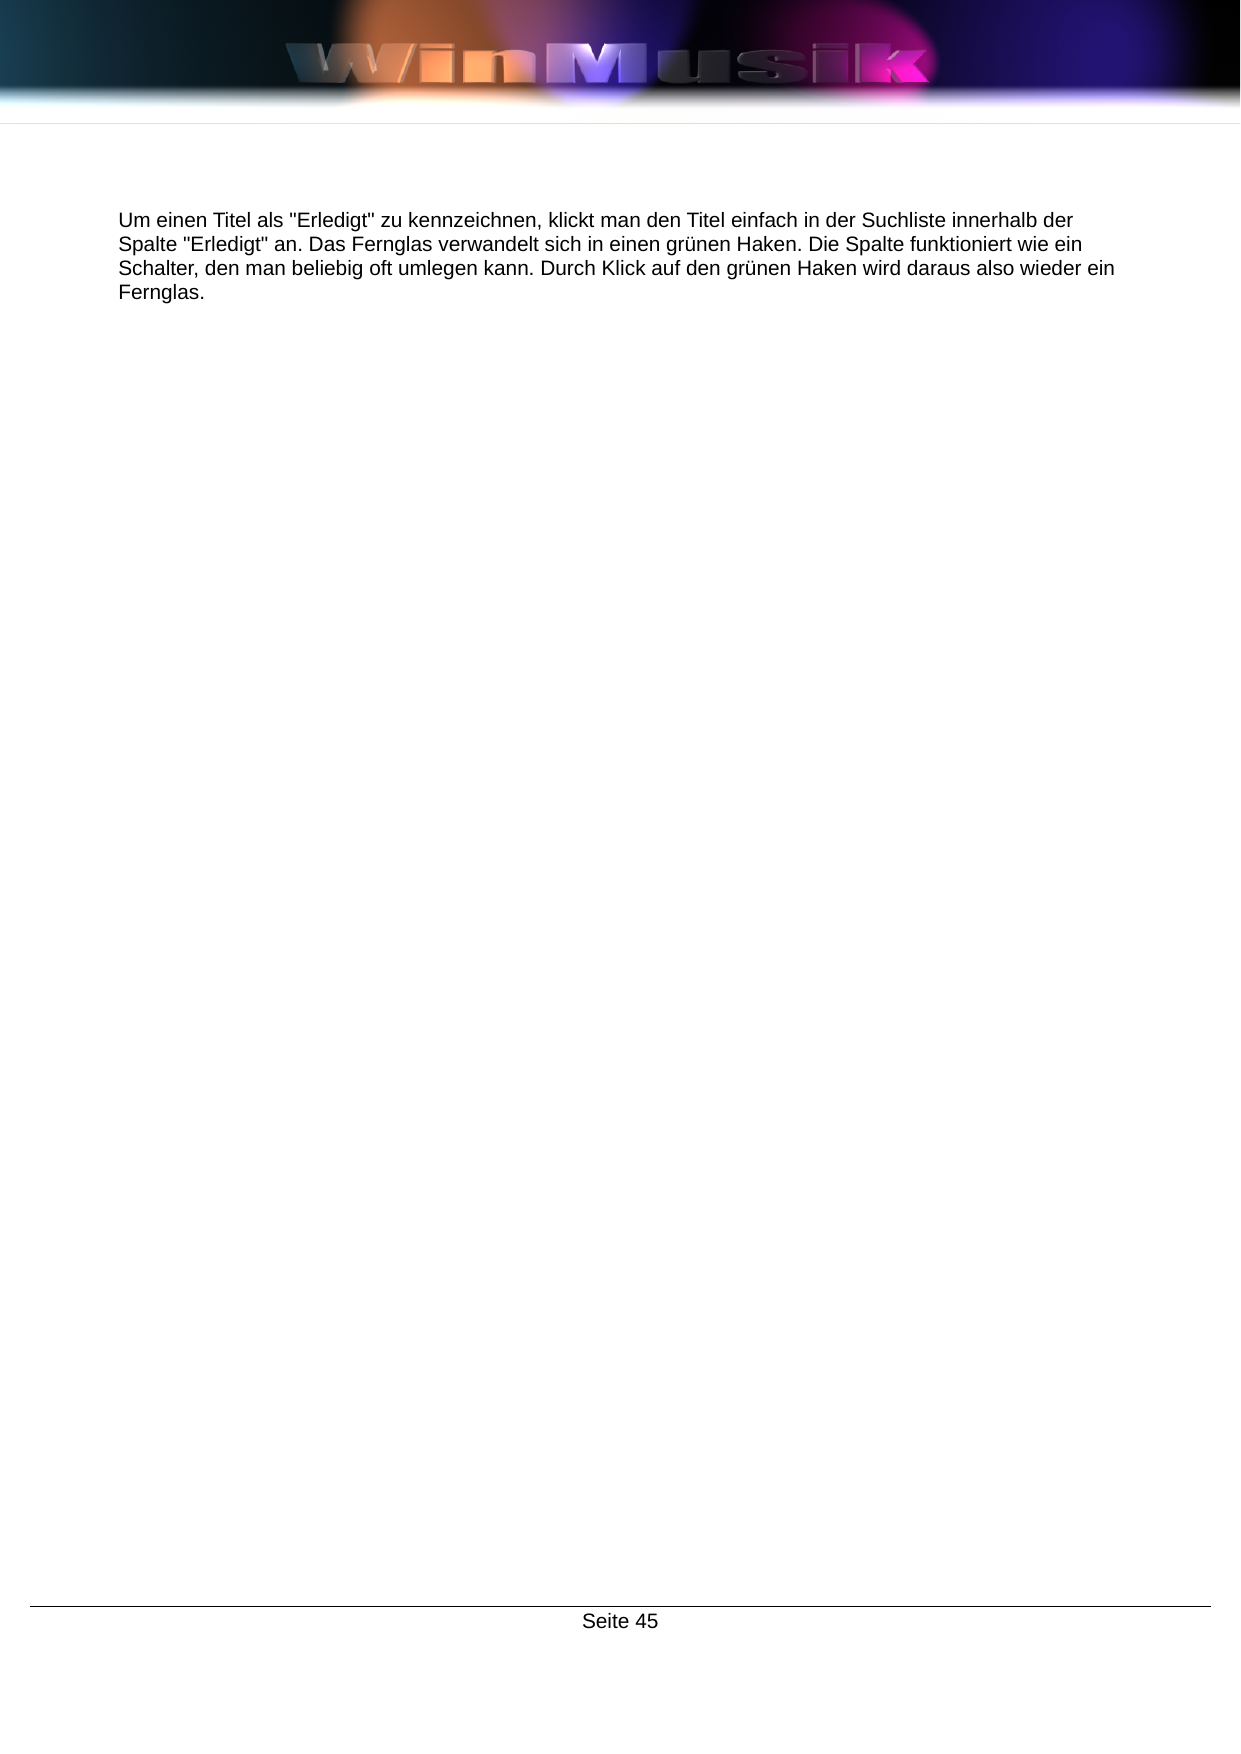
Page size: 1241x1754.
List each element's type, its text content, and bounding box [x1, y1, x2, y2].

text Um einen Titel als "Erledigt" zu kennzeichnen, klickt man den Titel einfach in der Suchliste innerhalb der Spalte "Erledigt" an. Das Fernglas verwandelt sich in einen grünen Haken. Die Spalte funktioniert wie ein Schalter, den man beliebig oft umlegen kann. Durch Klick auf den grünen Haken wird daraus also wieder ein Fernglas. [118, 208, 1122, 304]
